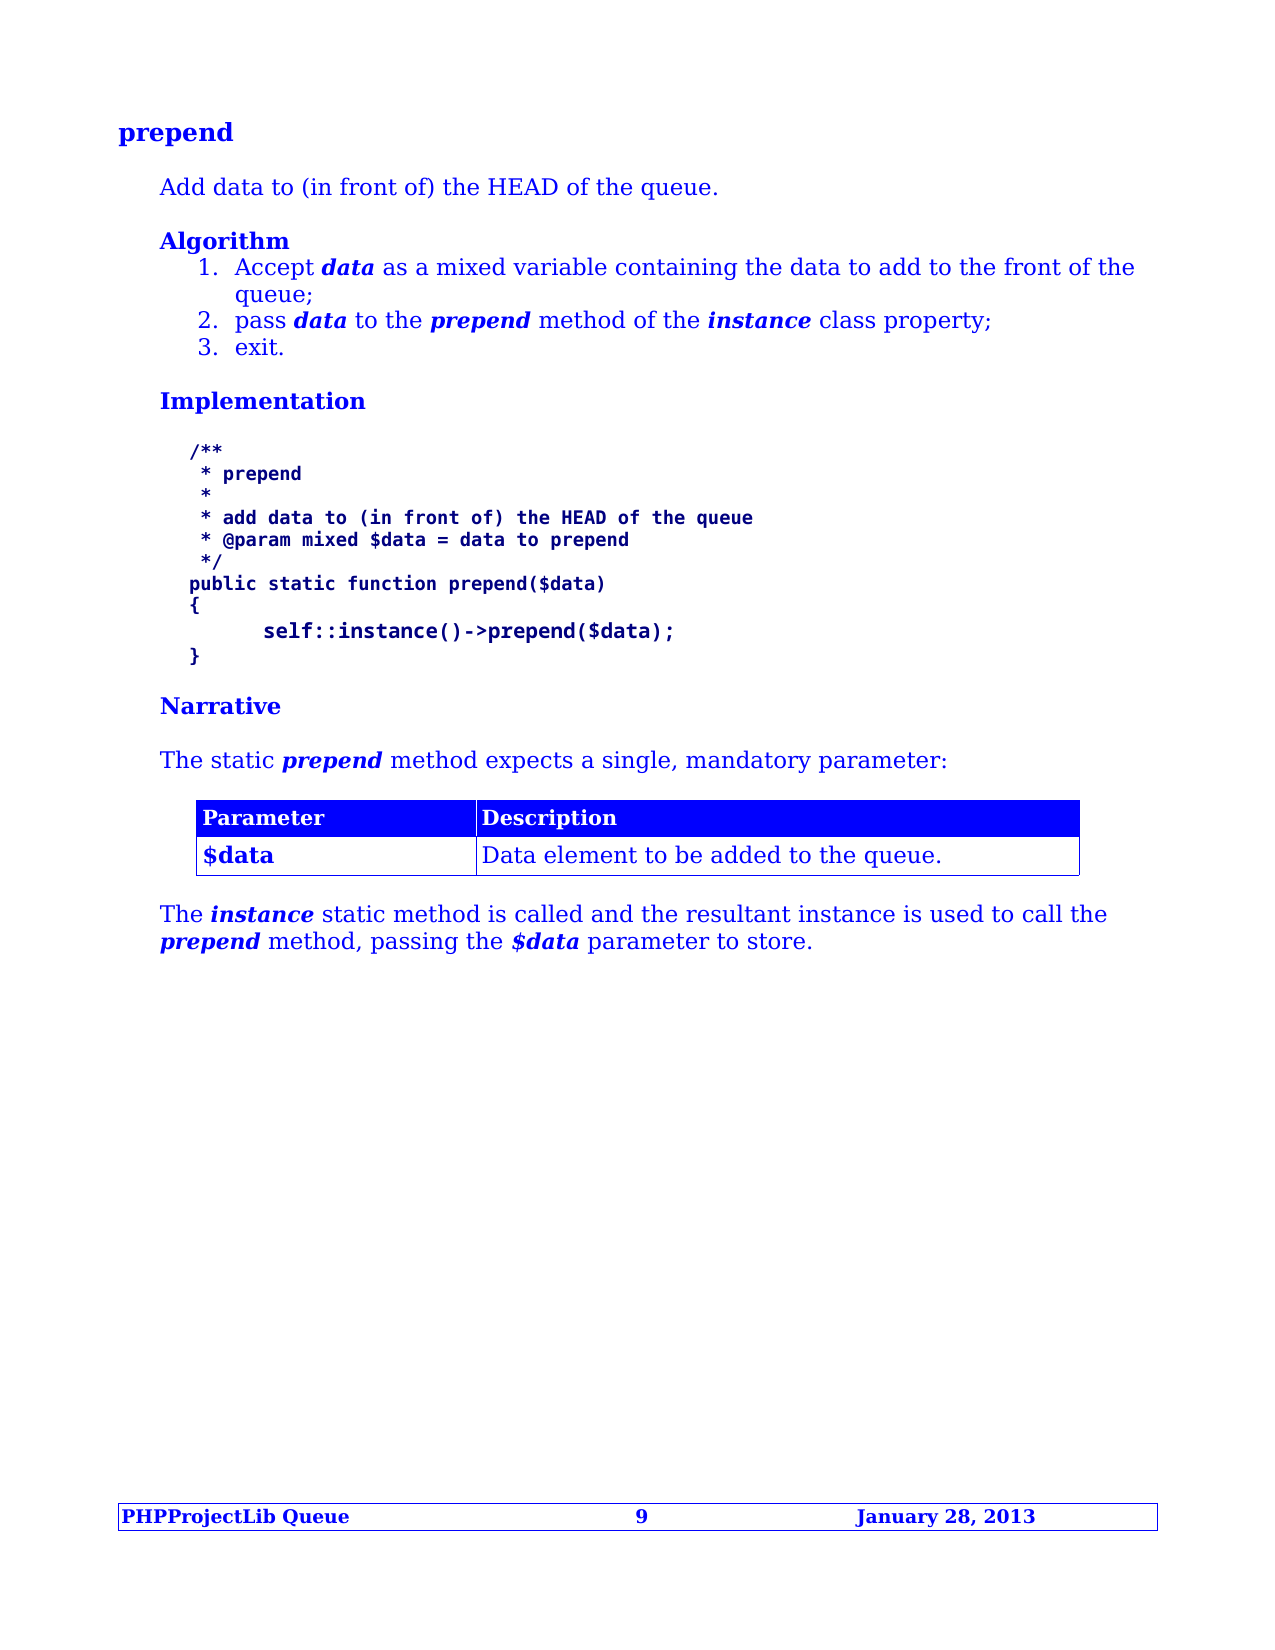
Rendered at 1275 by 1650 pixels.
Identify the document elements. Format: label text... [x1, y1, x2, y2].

text The instance static method is called and the resultant instance is used to call the prepend method, passing the $data parameter to store. [159, 901, 1157, 955]
table_header Description [477, 801, 1079, 836]
list * @param mixed $data = data to prepend [189, 529, 1157, 551]
text Narrative [159, 693, 1157, 720]
text The static prepend method expects a single, mandatory parameter: [159, 747, 1157, 773]
list public static function prepend($data) [189, 572, 1157, 594]
list Accept data as a mixed variable containing the data to add to the front of the queue; [197, 254, 1157, 308]
table_cell $data [197, 837, 476, 874]
title prepend [118, 118, 1157, 147]
table_cell Data element to be added to the queue. [477, 837, 1079, 874]
list exit. [197, 334, 1157, 361]
list /** [189, 441, 1157, 463]
list */ [189, 551, 1157, 572]
table_header Parameter [197, 801, 476, 836]
list pass data to the prepend method of the instance class property; [197, 308, 1157, 334]
text Algorithm [159, 227, 1157, 254]
list { [189, 594, 1157, 616]
list self::instance()->prepend($data); [189, 616, 1157, 645]
text Implementation [159, 388, 1157, 414]
list * prepend [189, 463, 1157, 485]
text Add data to (in front of) the HEAD of the queue. [159, 174, 1157, 201]
list * [189, 485, 1157, 507]
list * add data to (in front of) the HEAD of the queue [189, 507, 1157, 529]
list } [189, 645, 1157, 667]
